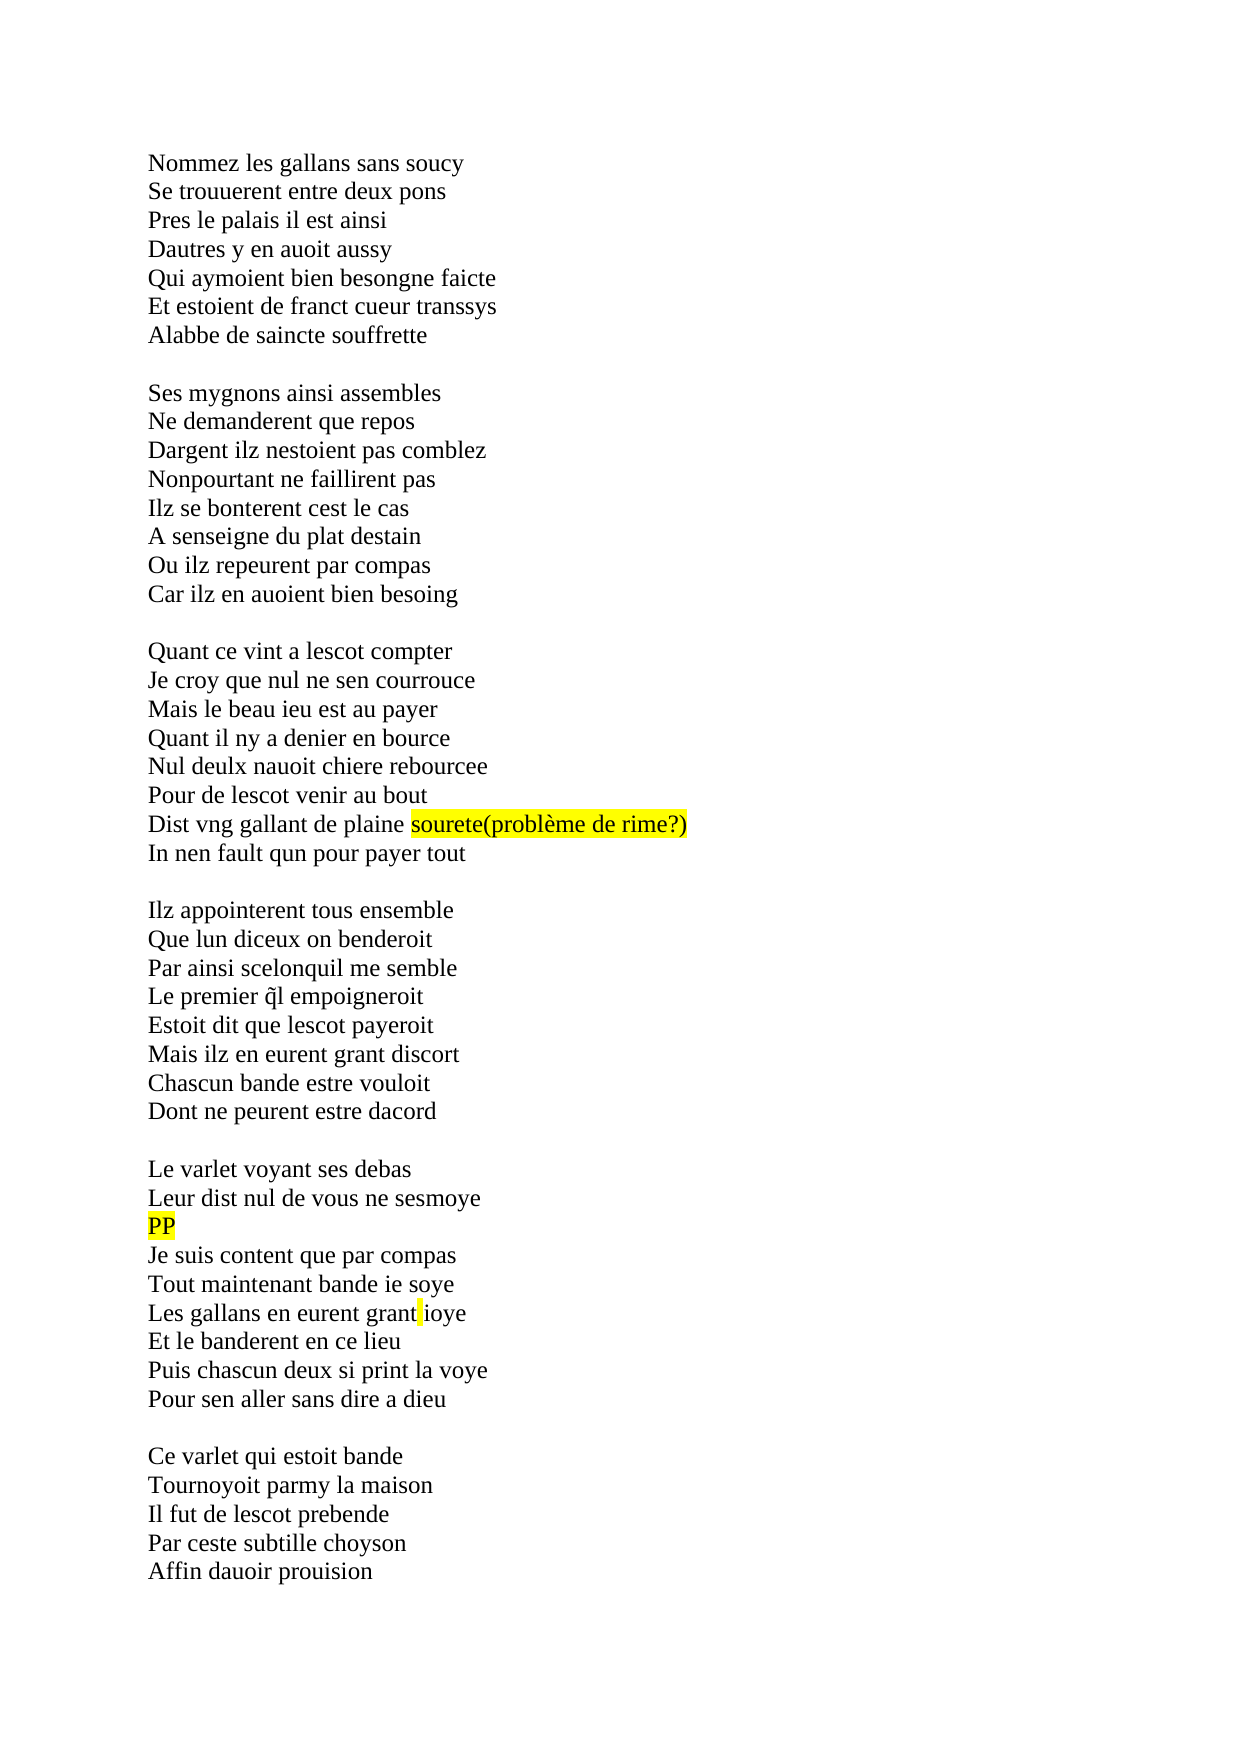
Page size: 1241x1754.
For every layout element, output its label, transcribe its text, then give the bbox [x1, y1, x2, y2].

text Je croy que nul ne sen courrouce [148, 665, 1093, 694]
text Affin dauoir prouision [148, 1556, 1093, 1585]
text Que lun diceux on benderoit [148, 924, 1093, 953]
text Quant ce vint a lescot compter [148, 636, 1093, 665]
text In nen fault qun pour payer tout [148, 838, 1093, 866]
text Les gallans en eurent grant ioye [148, 1298, 1093, 1326]
text Quant il ny a denier en bource [148, 723, 1093, 751]
text Ilz se bonterent cest le cas [148, 493, 1093, 521]
text Car ilz en auoient bien besoing [148, 579, 1093, 608]
text Puis chascun deux si print la voye [148, 1355, 1093, 1384]
text Nonpourtant ne faillirent pas [148, 464, 1093, 493]
text Nul deulx nauoit chiere rebourcee [148, 751, 1093, 780]
text Il fut de lescot prebende [148, 1499, 1093, 1528]
text Et le banderent en ce lieu [148, 1326, 1093, 1355]
text Se trouuerent entre deux pons [148, 176, 1093, 205]
text Et estoient de franct cueur transsys [148, 291, 1093, 320]
text Le premier q̃l empoigneroit [148, 981, 1093, 1010]
text Dargent ilz nestoient pas comblez [148, 435, 1093, 464]
text PP [148, 1211, 1093, 1240]
text Mais le beau ieu est au payer [148, 694, 1093, 723]
text Pour de lescot venir au bout [148, 780, 1093, 809]
text Nommez les gallans sans soucy [148, 148, 1093, 176]
text Tournoyoit parmy la maison [148, 1470, 1093, 1499]
text Chascun bande estre vouloit [148, 1068, 1093, 1096]
text Le varlet voyant ses debas [148, 1154, 1093, 1183]
text Ne demanderent que repos [148, 406, 1093, 435]
text Leur dist nul de vous ne sesmoye [148, 1183, 1093, 1211]
text Alabbe de saincte souffrette [148, 320, 1093, 349]
text Par ainsi scelonquil me semble [148, 953, 1093, 981]
text A senseigne du plat destain [148, 521, 1093, 550]
text Tout maintenant bande ie soye [148, 1269, 1093, 1298]
text Je suis content que par compas [148, 1240, 1093, 1269]
text Ou ilz repeurent par compas [148, 550, 1093, 579]
text Dont ne peurent estre dacord [148, 1096, 1093, 1125]
text Dautres y en auoit aussy [148, 234, 1093, 263]
text Pres le palais il est ainsi [148, 205, 1093, 234]
text Ce varlet qui estoit bande [148, 1441, 1093, 1470]
text Ilz appointerent tous ensemble [148, 895, 1093, 924]
text Estoit dit que lescot payeroit [148, 1010, 1093, 1039]
text Pour sen aller sans dire a dieu [148, 1384, 1093, 1413]
text Par ceste subtille choyson [148, 1528, 1093, 1556]
text Ses mygnons ainsi assembles [148, 378, 1093, 406]
text Dist vng gallant de plaine sourete(problème de rime?) [148, 809, 1093, 838]
text Mais ilz en eurent grant discort [148, 1039, 1093, 1068]
text Qui aymoient bien besongne faicte [148, 263, 1093, 291]
